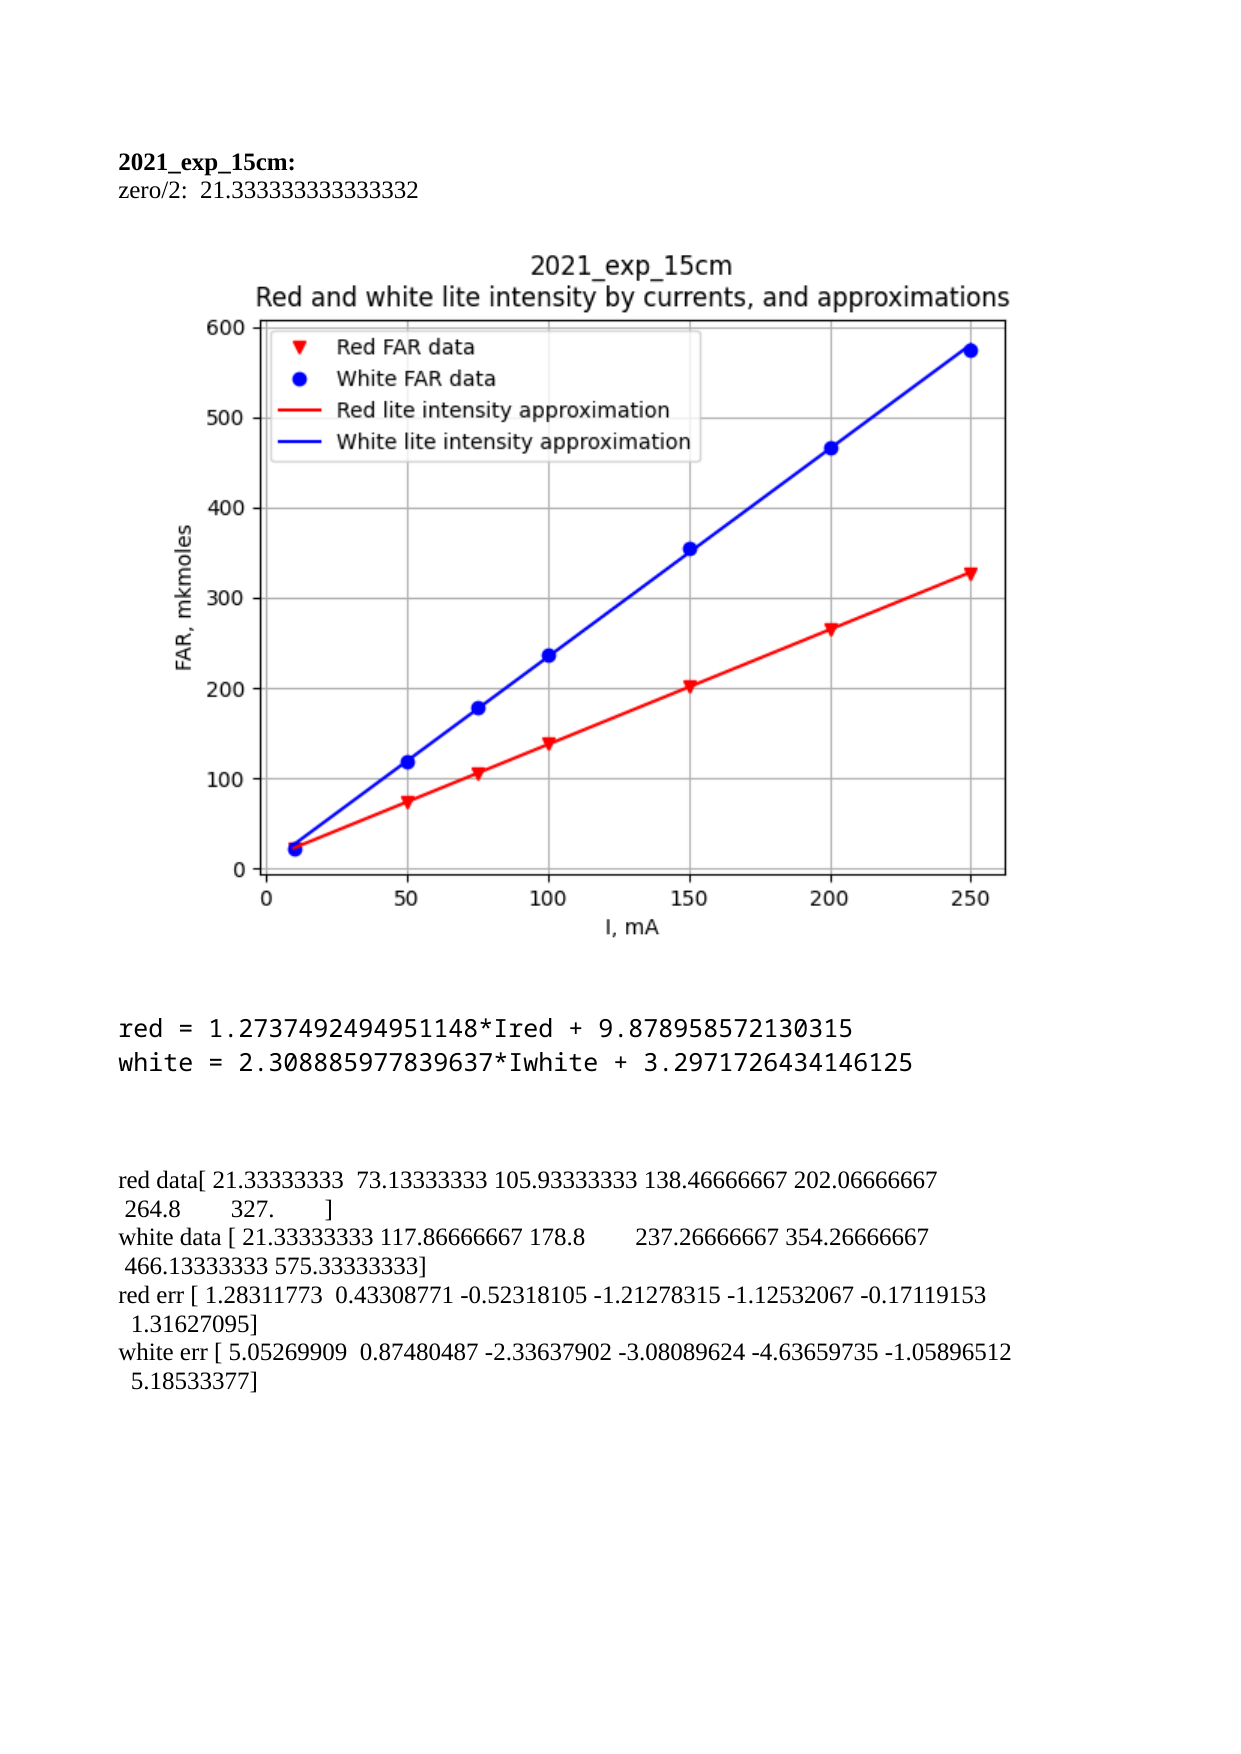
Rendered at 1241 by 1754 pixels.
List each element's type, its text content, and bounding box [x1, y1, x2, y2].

picture [140, 233, 1100, 954]
text white err [ 5.05269909 0.87480487 -2.33637902 -3.08089624 -4.63659735 -1.05896512 [118, 1337, 1122, 1366]
text white = 2.308885977839637*Iwhite + 3.2971726434146125 [118, 1045, 1122, 1079]
text white data [ 21.33333333 117.86666667 178.8 237.26666667 354.26666667 [118, 1222, 1122, 1251]
text 466.13333333 575.33333333] [118, 1251, 1122, 1280]
text zero/2: 21.333333333333332 [118, 176, 1122, 204]
text 5.18533377] [118, 1366, 1122, 1395]
text 264.8 327. ] [118, 1194, 1122, 1222]
text red data[ 21.33333333 73.13333333 105.93333333 138.46666667 202.06666667 [118, 1165, 1122, 1194]
text 1.31627095] [118, 1309, 1122, 1337]
text 2021_exp_15cm: [118, 147, 1122, 176]
text red err [ 1.28311773 0.43308771 -0.52318105 -1.21278315 -1.12532067 -0.17119153 [118, 1280, 1122, 1309]
text red = 1.2737492494951148*Ired + 9.878958572130315 [118, 1011, 1122, 1045]
